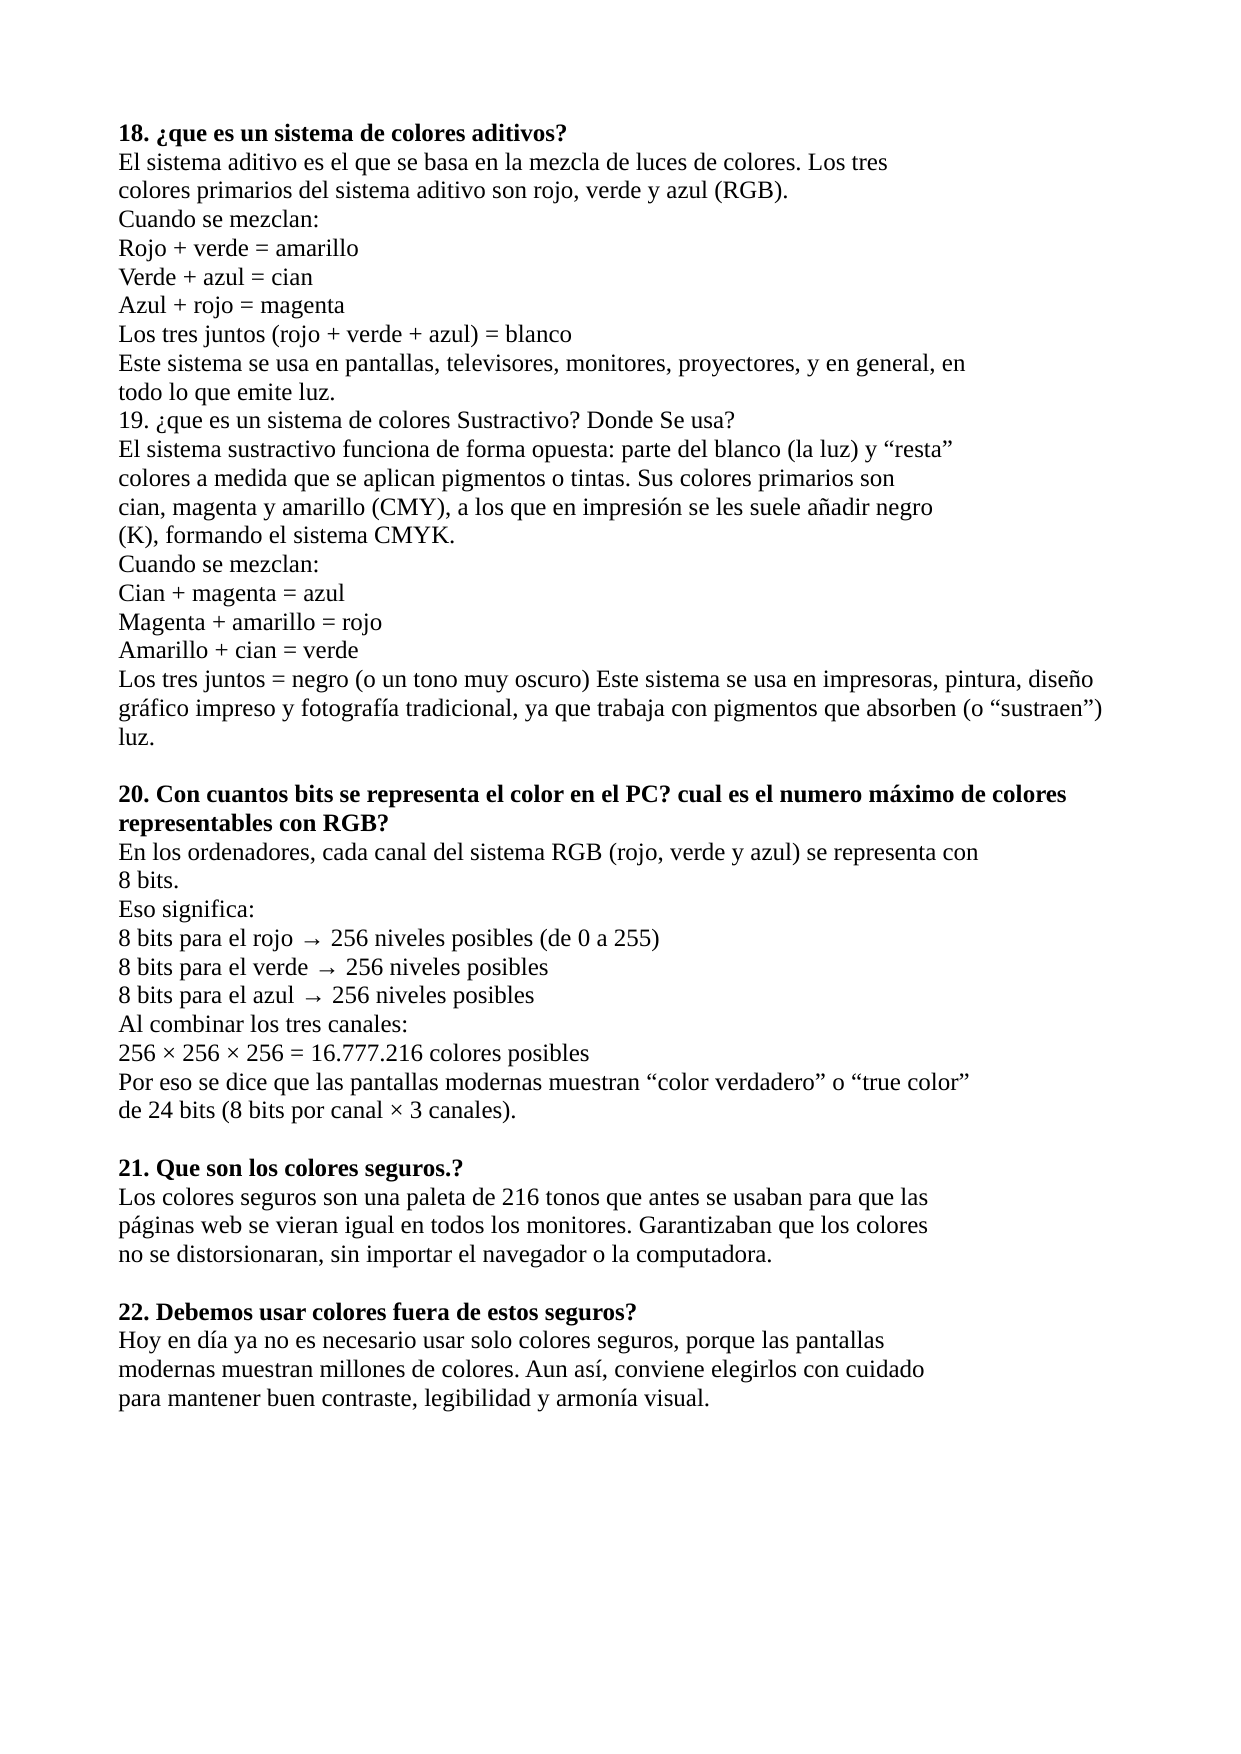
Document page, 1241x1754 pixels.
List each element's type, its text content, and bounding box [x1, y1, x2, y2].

text 22. Debemos usar colores fuera de estos seguros? Hoy en día ya no es necesario usar solo colores seguros, porque las pantallas modernas muestran millones de colores. Aun así, conviene elegirlos con cuidado para mantener buen contraste, legibilidad y armonía visual. [118, 1297, 1122, 1412]
text 18. ¿que es un sistema de colores aditivos? El sistema aditivo es el que se basa en la mezcla de luces de colores. Los tres colores primarios del sistema aditivo son rojo, verde y azul (RGB). Cuando se mezclan: Rojo + verde = amarillo Verde + azul = cian Azul + rojo = magenta Los tres juntos (rojo + verde + azul) = blanco Este sistema se usa en pantallas, televisores, monitores, proyectores, y en general, en todo lo que emite luz. 19. ¿que es un sistema de colores Sustractivo? Donde Se usa? El sistema sustractivo funciona de forma opuesta: parte del blanco (la luz) y “resta” colores a medida que se aplican pigmentos o tintas. Sus colores primarios son cian, magenta y amarillo (CMY), a los que en impresión se les suele añadir negro (K), formando el sistema CMYK. Cuando se mezclan: Cian + magenta = azul Magenta + amarillo = rojo Amarillo + cian = verde Los tres juntos = negro (o un tono muy oscuro) Este sistema se usa en impresoras, pintura, diseño gráfico impreso y fotografía tradicional, ya que trabaja con pigmentos que absorben (o “sustraen”) luz. [118, 118, 1122, 751]
text 20. Con cuantos bits se representa el color en el PC? cual es el numero máximo de colores representables con RGB? En los ordenadores, cada canal del sistema RGB (rojo, verde y azul) se representa con 8 bits. Eso significa: 8 bits para el rojo → 256 niveles posibles (de 0 a 255) 8 bits para el verde → 256 niveles posibles 8 bits para el azul → 256 niveles posibles Al combinar los tres canales: 256 × 256 × 256 = 16.777.216 colores posibles Por eso se dice que las pantallas modernas muestran “color verdadero” o “true color” de 24 bits (8 bits por canal × 3 canales). [118, 779, 1122, 1124]
text 21. Que son los colores seguros.? Los colores seguros son una paleta de 216 tonos que antes se usaban para que las páginas web se vieran igual en todos los monitores. Garantizaban que los colores no se distorsionaran, sin importar el navegador o la computadora. [118, 1153, 1122, 1268]
